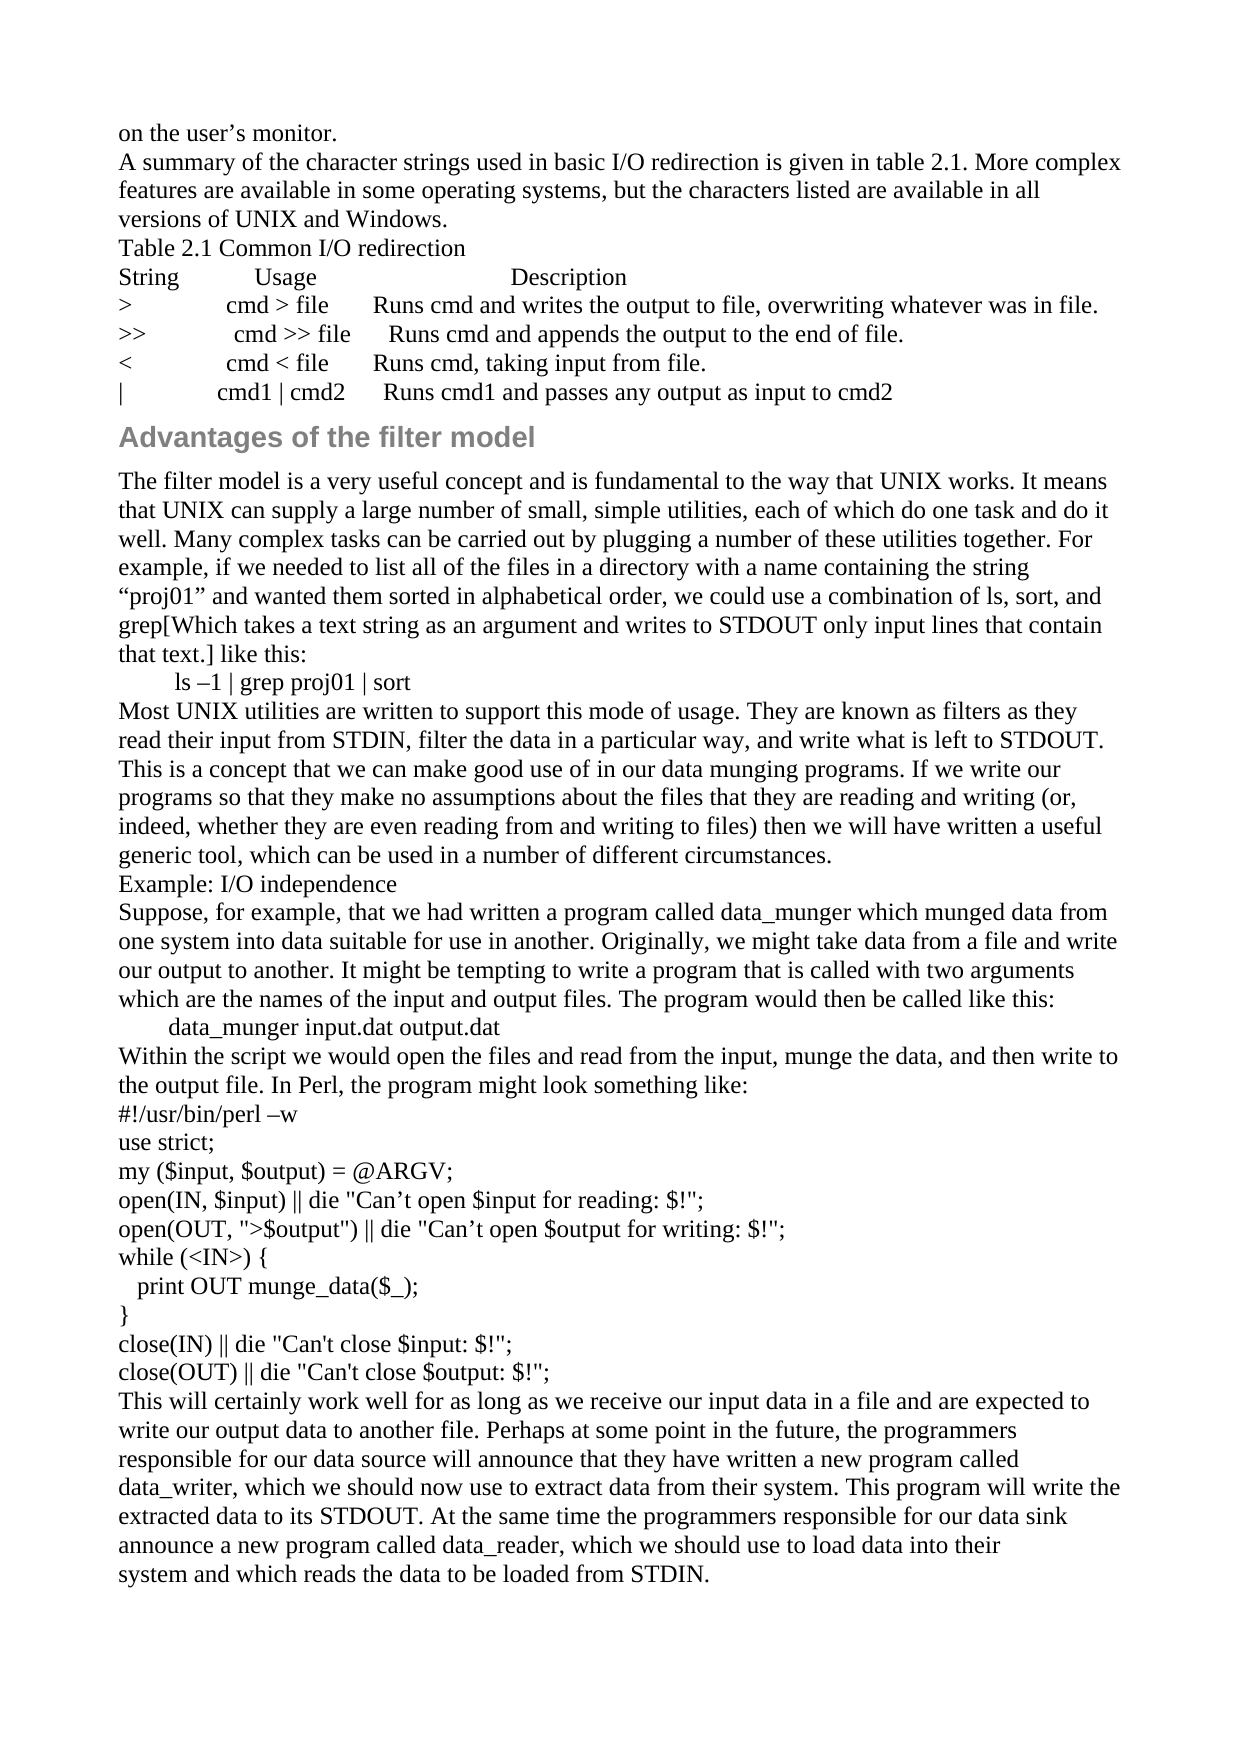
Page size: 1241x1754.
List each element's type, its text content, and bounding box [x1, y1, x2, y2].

text The filter model is a very useful concept and is fundamental to the way that UNIX works. It means that UNIX can supply a large number of small, simple utilities, each of which do one task and do it well. Many complex tasks can be carried out by plugging a number of these utilities together. For example, if we needed to list all of the files in a directory with a name containing the string “proj01” and wanted them sorted in alphabetical order, we could use a combination of ls, sort, and grep[Which takes a text string as an argument and writes to STDOUT only input lines that contain that text.] like this: [118, 466, 1122, 667]
text Most UNIX utilities are written to support this mode of usage. They are known as filters as they read their input from STDIN, filter the data in a particular way, and write what is left to STDOUT. [118, 696, 1122, 754]
text Example: I/O independence [118, 869, 1122, 897]
text use strict; [118, 1127, 1122, 1156]
text A summary of the character strings used in basic I/O redirection is given in table 2.1. More complex features are available in some operating systems, but the characters listed are available in all versions of UNIX and Windows. [118, 147, 1122, 233]
text Within the script we would open the files and read from the input, munge the data, and then write to the output file. In Perl, the program might look something like: [118, 1041, 1122, 1099]
text print OUT munge_data($_); [118, 1271, 1122, 1300]
subtitle Advantages of the filter model [118, 420, 1122, 454]
text Suppose, for example, that we had written a program called data_munger which munged data from one system into data suitable for use in another. Originally, we might take data from a file and write our output to another. It might be tempting to write a program that is called with two arguments which are the names of the input and output files. The program would then be called like this: [118, 897, 1122, 1012]
text >> cmd >> file Runs cmd and appends the output to the end of file. [118, 319, 1122, 348]
text close(OUT) || die "Can't close $output: $!"; [118, 1357, 1122, 1386]
text Table 2.1 Common I/O redirection [118, 233, 1122, 262]
text open(OUT, ">$output") || die "Can’t open $output for writing: $!"; [118, 1214, 1122, 1242]
text > cmd > file Runs cmd and writes the output to file, overwriting whatever was in file. [118, 291, 1122, 319]
text This is a concept that we can make good use of in our data munging programs. If we write our programs so that they make no assumptions about the files that they are reading and writing (or, indeed, whether they are even reading from and writing to files) then we will have written a useful generic tool, which can be used in a number of different circumstances. [118, 754, 1122, 869]
text } [118, 1300, 1122, 1329]
text ls –1 | grep proj01 | sort [118, 667, 1122, 696]
text data_munger input.dat output.dat [118, 1012, 1122, 1041]
text | cmd1 | cmd2 Runs cmd1 and passes any output as input to cmd2 [118, 377, 1122, 406]
text #!/usr/bin/perl –w [118, 1099, 1122, 1127]
text This will certainly work well for as long as we receive our input data in a file and are expected to write our output data to another file. Perhaps at some point in the future, the programmers responsible for our data source will announce that they have written a new program called data_writer, which we should now use to extract data from their system. This program will write the extracted data to its STDOUT. At the same time the programmers responsible for our data sink announce a new program called data_reader, which we should use to load data into their [118, 1386, 1122, 1559]
text < cmd < file Runs cmd, taking input from file. [118, 348, 1122, 377]
text while (<IN>) { [118, 1242, 1122, 1271]
text close(IN) || die "Can't close $input: $!"; [118, 1329, 1122, 1357]
text String Usage Description [118, 262, 1122, 291]
text open(IN, $input) || die "Can’t open $input for reading: $!"; [118, 1185, 1122, 1214]
text on the user’s monitor. [118, 118, 1122, 147]
text my ($input, $output) = @ARGV; [118, 1156, 1122, 1185]
text system and which reads the data to be loaded from STDIN. [118, 1559, 1122, 1587]
